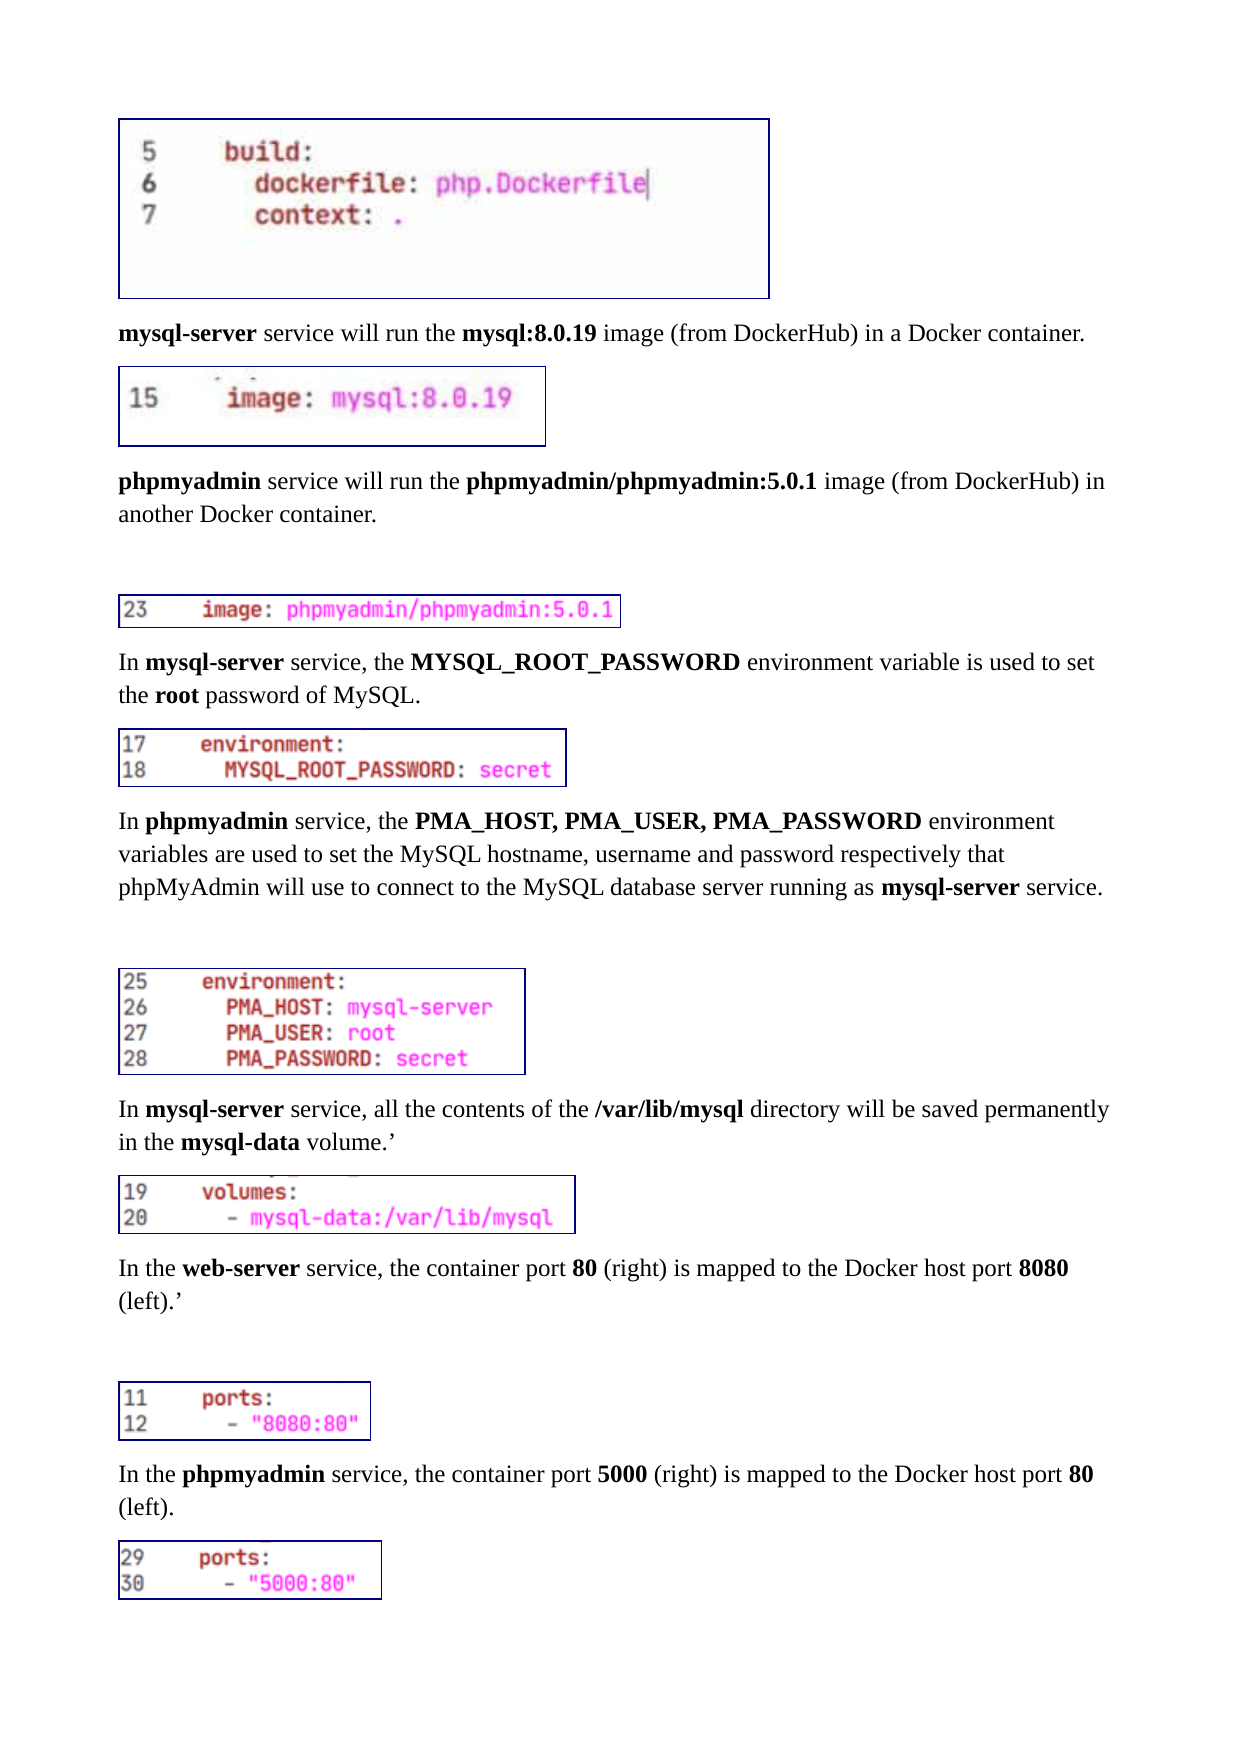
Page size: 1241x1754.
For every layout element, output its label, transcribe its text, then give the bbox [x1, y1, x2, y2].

text In the web-server service, the container port 80 (right) is mapped to the Docker host port 8080 (left).’ [118, 1253, 1122, 1315]
picture [120, 1542, 381, 1598]
text In mysql-server service, all the contents of the /var/lib/mysql directory will be saved permanently in the mysql-data volume.’ [118, 1094, 1122, 1156]
text phpmyadmin service will run the phpmyadmin/phpmyadmin:5.0.1 image (from DockerHub) in another Docker container. [118, 466, 1122, 528]
picture [120, 367, 545, 445]
text mysql-server service will run the mysql:8.0.19 image (from DockerHub) in a Docker container. [118, 318, 1122, 347]
picture [120, 730, 565, 786]
picture [120, 1383, 370, 1439]
picture [120, 969, 524, 1074]
picture [120, 1176, 574, 1233]
text In mysql-server service, the MYSQL_ROOT_PASSWORD environment variable is used to set the root password of MySQL. [118, 647, 1122, 709]
picture [120, 120, 768, 298]
text In the phpmyadmin service, the container port 5000 (right) is mapped to the Docker host port 80 (left). [118, 1459, 1122, 1521]
picture [120, 596, 620, 627]
text In phpmyadmin service, the PMA_HOST, PMA_USER, PMA_PASSWORD environment variables are used to set the MySQL hostname, username and password respectively that phpMyAdmin will use to connect to the MySQL database server running as mysql-server service. [118, 806, 1122, 901]
